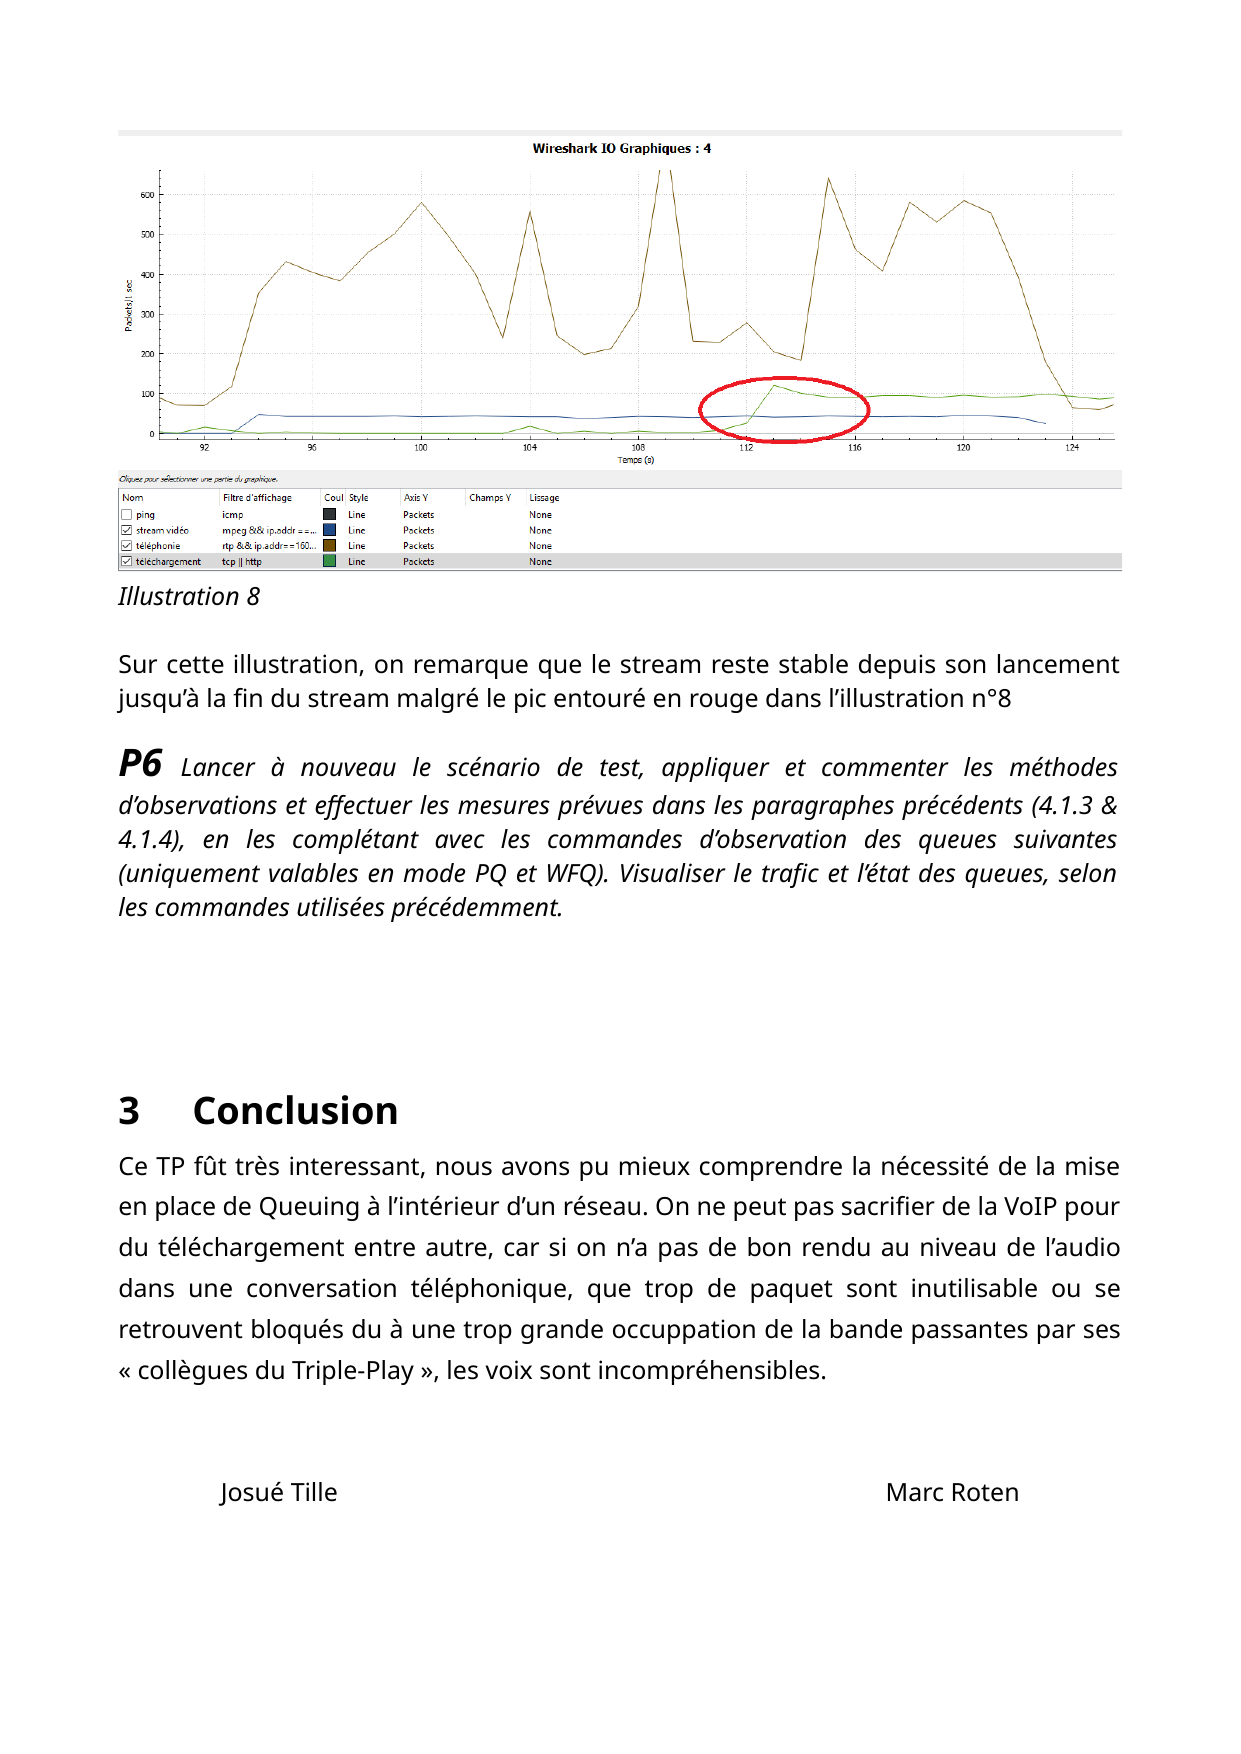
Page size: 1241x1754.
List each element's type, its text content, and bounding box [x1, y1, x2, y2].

text Ce TP fût très interessant, nous avons pu mieux comprendre la nécessité de la mise en place de Queuing à l’intérieur d’un réseau. On ne peut pas sacrifier de la VoIP pour du téléchargement entre autre, car si on n’a pas de bon rendu au niveau de l’audio dans une conversation téléphonique, que trop de paquet sont inutilisable ou se retrouvent bloqués du à une trop grande occuppation de la bande passantes par ses « collègues du Triple-Play », les voix sont incompréhensibles. [118, 1148, 1122, 1386]
subtitle P6 Lancer à nouveau le scénario de test, appliquer et commenter les méthodes d’observations et effectuer les mesures prévues dans les paragraphes précédents (4.1.3 & 4.1.4), en les complétant avec les commandes d’observation des queues suivantes (uniquement valables en mode PQ et WFQ). Visualiser le trafic et l’état des queues, selon les commandes utilisées précédemment. [118, 736, 1122, 924]
picture [118, 130, 1123, 572]
text Josué Tille Marc Roten [118, 1475, 1122, 1509]
text Illustration 8 [118, 572, 1122, 613]
subtitle Conclusion [118, 1084, 1122, 1136]
text Sur cette illustration, on remarque que le stream reste stable depuis son lancement jusqu’à la fin du stream malgré le pic entouré en rouge dans l’illustration n°8 [118, 647, 1122, 715]
